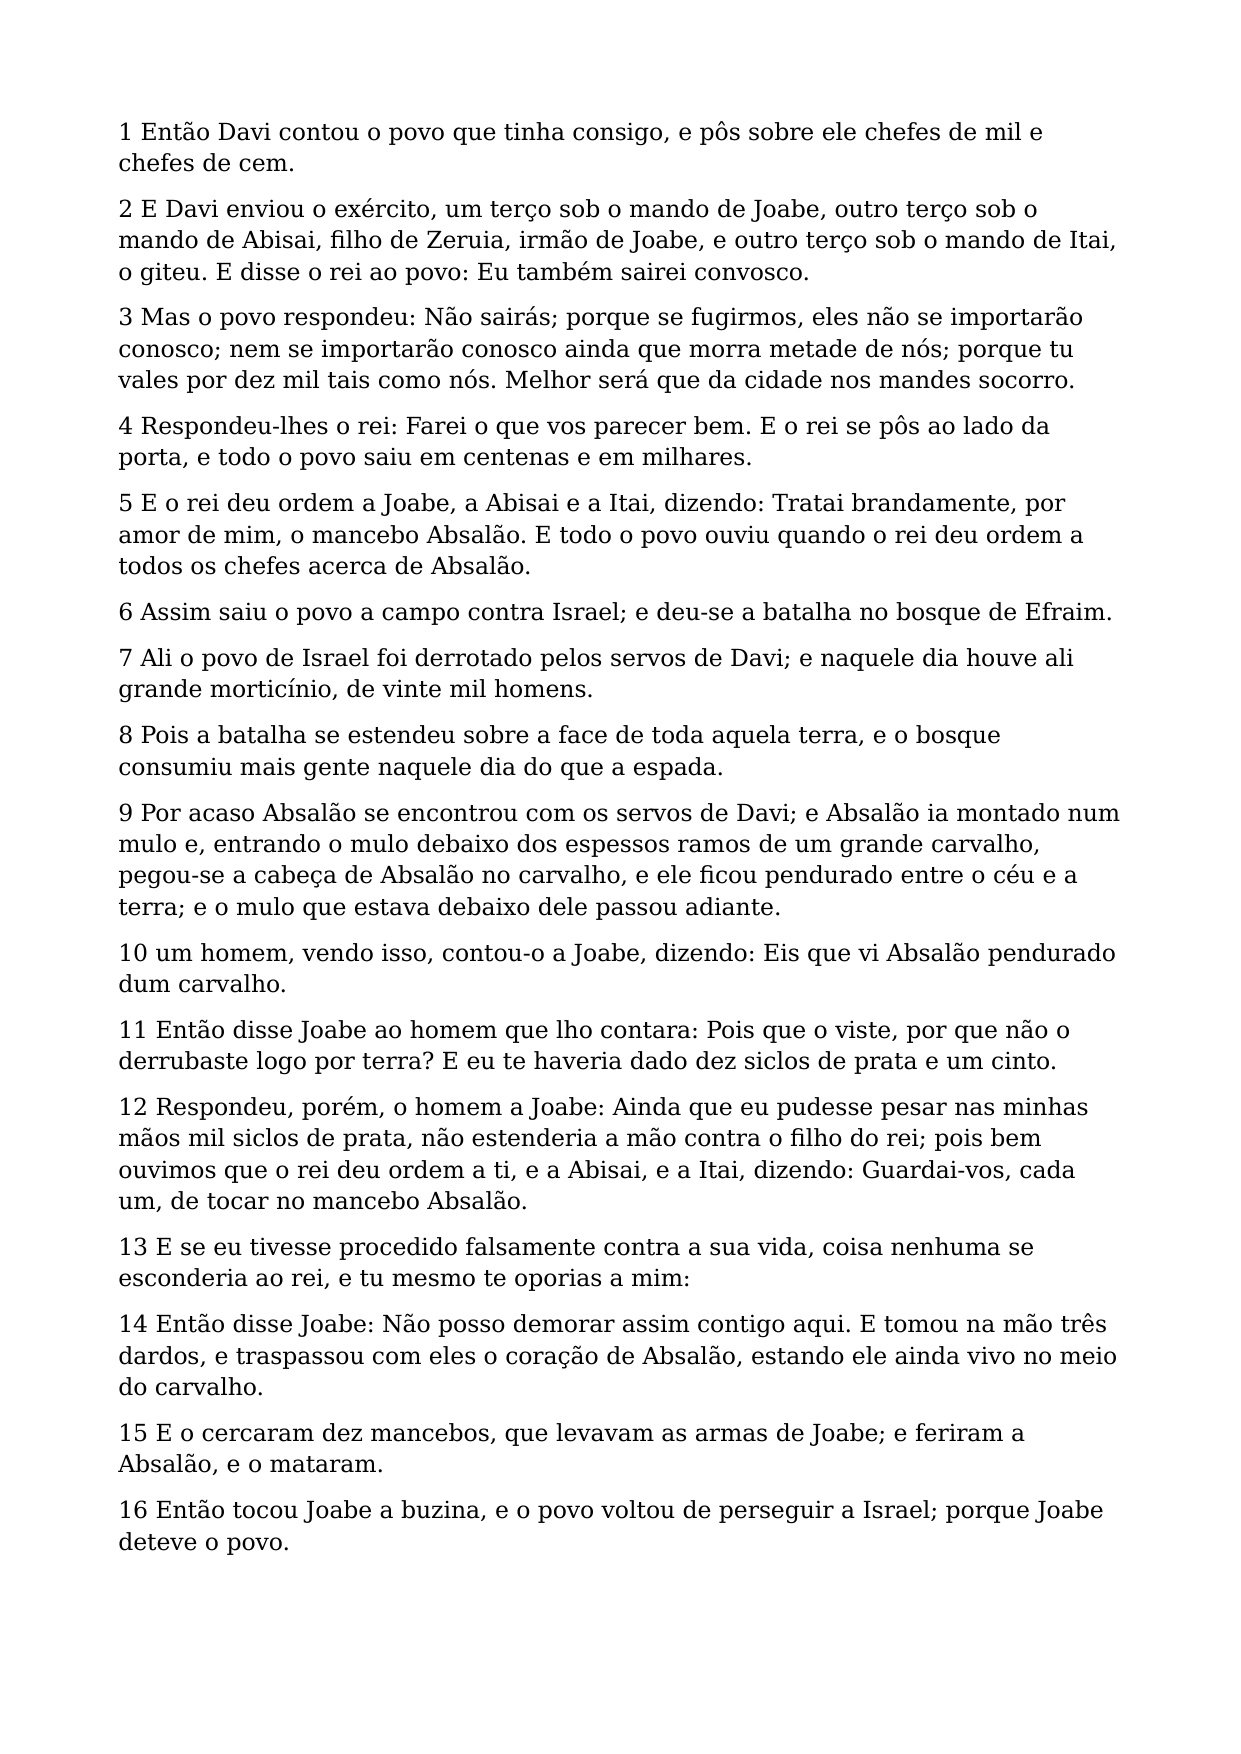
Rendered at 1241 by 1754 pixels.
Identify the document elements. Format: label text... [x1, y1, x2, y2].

text 10 um homem, vendo isso, contou-o a Joabe, dizendo: Eis que vi Absalão pendurado dum carvalho. [118, 939, 1122, 998]
text 14 Então disse Joabe: Não posso demorar assim contigo aqui. E tomou na mão três dardos, e traspassou com eles o coração de Absalão, estando ele ainda vivo no meio do carvalho. [118, 1311, 1122, 1401]
text 11 Então disse Joabe ao homem que lho contara: Pois que o viste, por que não o derrubaste logo por terra? E eu te haveria dado dez siclos de prata e um cinto. [118, 1016, 1122, 1075]
text 13 E se eu tivesse procedido falsamente contra a sua vida, coisa nenhuma se esconderia ao rei, e tu mesmo te oporias a mim: [118, 1234, 1122, 1292]
text 1 Então Davi contou o povo que tinha consigo, e pôs sobre ele chefes de mil e chefes de cem. [118, 118, 1122, 177]
text 2 E Davi enviou o exército, um terço sob o mando de Joabe, outro terço sob o mando de Abisai, filho de Zeruia, irmão de Joabe, e outro terço sob o mando de Itai, o giteu. E disse o rei ao povo: Eu também sairei convosco. [118, 195, 1122, 285]
text 5 E o rei deu ordem a Joabe, a Abisai e a Itai, dizendo: Tratai brandamente, por amor de mim, o mancebo Absalão. E todo o povo ouviu quando o rei deu ordem a todos os chefes acerca de Absalão. [118, 490, 1122, 580]
text 9 Por acaso Absalão se encontrou com os servos de Davi; e Absalão ia montado num mulo e, entrando o mulo debaixo dos espessos ramos de um grande carvalho, pegou-se a cabeça de Absalão no carvalho, e ele ficou pendurado entre o céu e a terra; e o mulo que estava debaixo dele passou adiante. [118, 799, 1122, 921]
text 3 Mas o povo respondeu: Não sairás; porque se fugirmos, eles não se importarão conosco; nem se importarão conosco ainda que morra metade de nós; porque tu vales por dez mil tais como nós. Melhor será que da cidade nos mandes socorro. [118, 304, 1122, 394]
text 7 Ali o povo de Israel foi derrotado pelos servos de Davi; e naquele dia houve ali grande morticínio, de vinte mil homens. [118, 644, 1122, 703]
text 12 Respondeu, porém, o homem a Joabe: Ainda que eu pudesse pesar nas minhas mãos mil siclos de prata, não estenderia a mão contra o filho do rei; pois bem ouvimos que o rei deu ordem a ti, e a Abisai, e a Itai, dizendo: Guardai-vos, cada um, de tocar no mancebo Absalão. [118, 1094, 1122, 1215]
text 6 Assim saiu o povo a campo contra Israel; e deu-se a batalha no bosque de Efraim. [118, 599, 1122, 626]
text 8 Pois a batalha se estendeu sobre a face de toda aquela terra, e o bosque consumiu mais gente naquele dia do que a espada. [118, 722, 1122, 781]
text 16 Então tocou Joabe a buzina, e o povo voltou de perseguir a Israel; porque Joabe deteve o povo. [118, 1497, 1122, 1556]
text 4 Respondeu-lhes o rei: Farei o que vos parecer bem. E o rei se pôs ao lado da porta, e todo o povo saiu em centenas e em milhares. [118, 413, 1122, 471]
text 15 E o cercaram dez mancebos, que levavam as armas de Joabe; e feriram a Absalão, e o mataram. [118, 1420, 1122, 1478]
